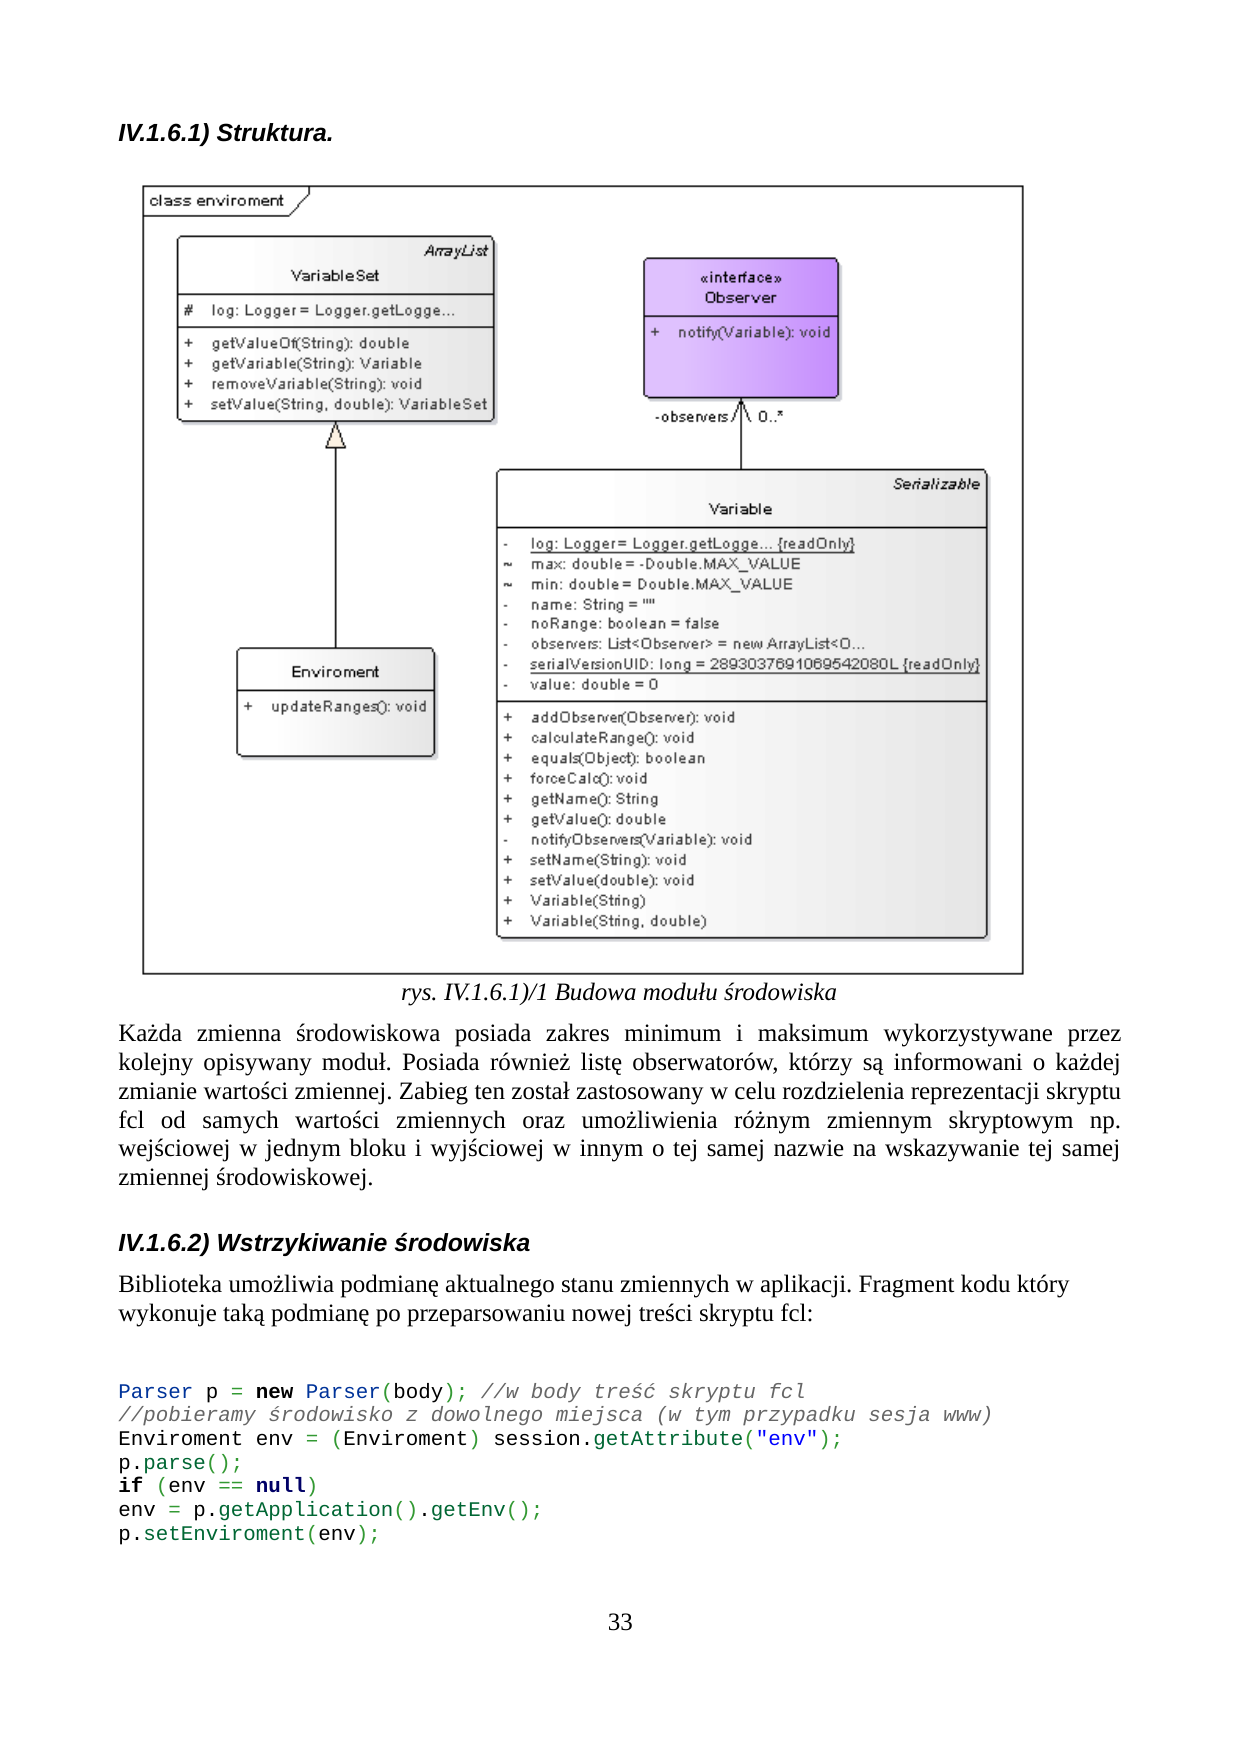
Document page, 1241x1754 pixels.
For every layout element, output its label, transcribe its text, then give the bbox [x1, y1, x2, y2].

text Każda zmienna środowiskowa posiada zakres minimum i maksimum wykorzystywane przez kolejny opisywany moduł. Posiada również listę obserwatorów, którzy są informowani o każdej zmianie wartości zmiennej. Zabieg ten został zastosowany w celu rozdzielenia reprezentacji skryptu fcl od samych wartości zmiennych oraz umożliwienia różnym zmiennym skryptowym np. wejściowej w jednym bloku i wyjściowej w innym o tej samej nazwie na wskazywanie tej samej zmiennej środowiskowej. [118, 1018, 1122, 1191]
picture [138, 182, 1027, 978]
text Parser p = new Parser(body); //w body treść skryptu fcl [118, 1381, 1122, 1404]
text rys. IV.1.6.1)/1 Budowa modułu środowiska [118, 172, 1122, 1006]
subtitle Wstrzykiwanie środowiska [118, 1228, 1122, 1257]
text Biblioteka umożliwia podmianę aktualnego stanu zmiennych w aplikacji. Fragment kodu który wykonuje taką podmianę po przeparsowaniu nowej treści skryptu fcl: [118, 1269, 1122, 1327]
text if (env == null) [118, 1475, 1122, 1499]
text env = p.getApplication().getEnv(); [118, 1499, 1122, 1523]
text p.parse(); [118, 1452, 1122, 1475]
text p.setEnviroment(env); [118, 1523, 1122, 1546]
text //pobieramy środowisko z dowolnego miejsca (w tym przypadku sesja www) [118, 1404, 1122, 1428]
subtitle Struktura. [118, 118, 1122, 147]
text Enviroment env = (Enviroment) session.getAttribute("env"); [118, 1428, 1122, 1452]
